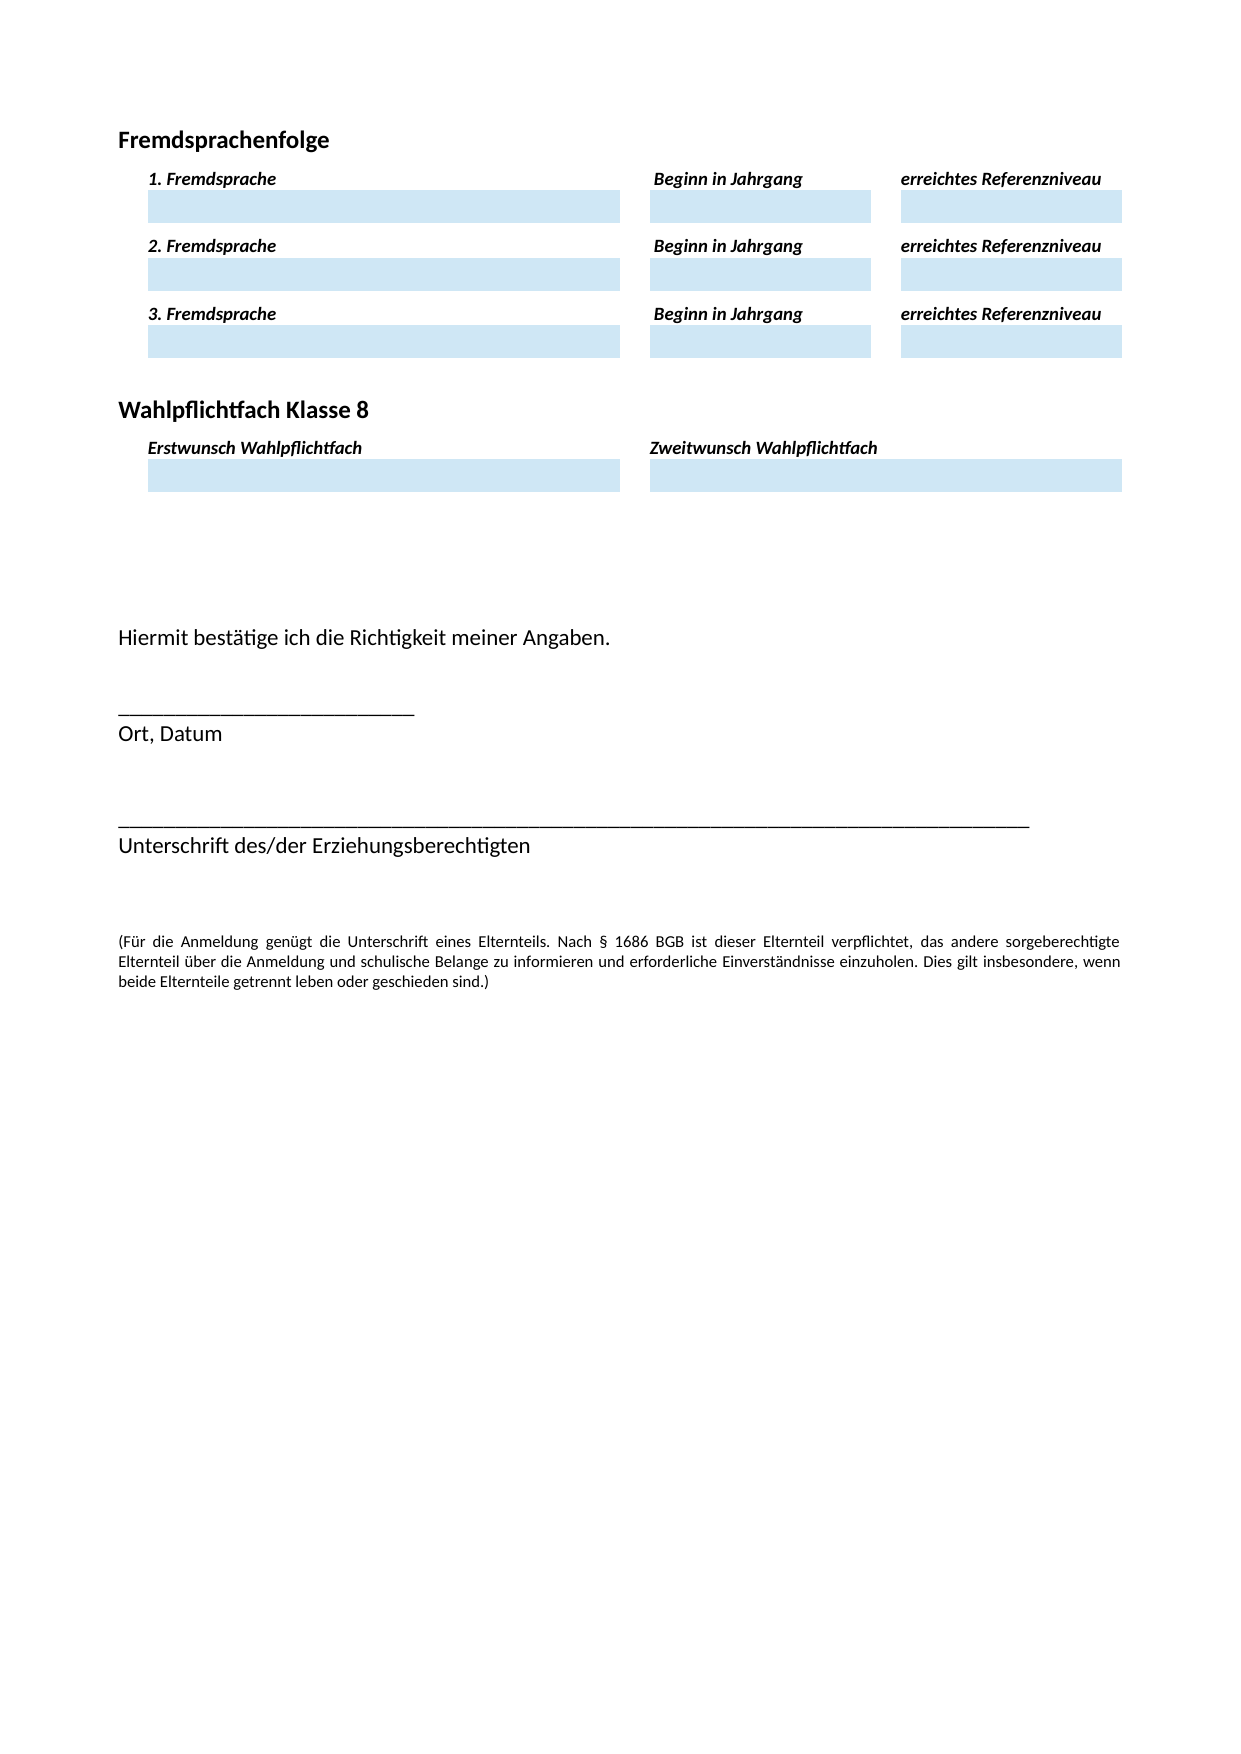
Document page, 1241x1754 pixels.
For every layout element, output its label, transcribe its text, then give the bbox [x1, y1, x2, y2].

text Erstwunsch Wahlpflichtfach Zweitwunsch Wahlpflichtfach [118, 436, 1122, 459]
text Hiermit bestätige ich die Richtigkeit meiner Angaben. [118, 623, 1122, 651]
text ________________________________________________________________________________ [118, 803, 1122, 831]
text 2. Fremdsprache Beginn in Jahrgang erreichtes Referenzniveau [118, 234, 1122, 257]
text __________________________ Ort, Datum [118, 691, 1122, 747]
text (Für die Anmeldung genügt die Unterschrift eines Elternteils. Nach § 1686 BGB ist dieser Elternteil verpflichtet, das andere sorgeberechtigte Elternteil über die Anmeldung und schulische Belange zu informieren und erforderliche Einverständnisse einzuholen. Dies gilt insbesondere, wenn beide Elternteile getrennt leben oder geschieden sind.) [118, 931, 1122, 992]
text Wahlpflichtfach Klasse 8 [118, 394, 1122, 424]
text 3. Fremdsprache Beginn in Jahrgang erreichtes Referenzniveau [118, 302, 1122, 325]
text Fremdsprachenfolge [118, 124, 1122, 155]
text 1. Fremdsprache Beginn in Jahrgang erreichtes Referenzniveau [118, 167, 1122, 190]
text Unterschrift des/der Erziehungsberechtigten [118, 831, 1122, 859]
